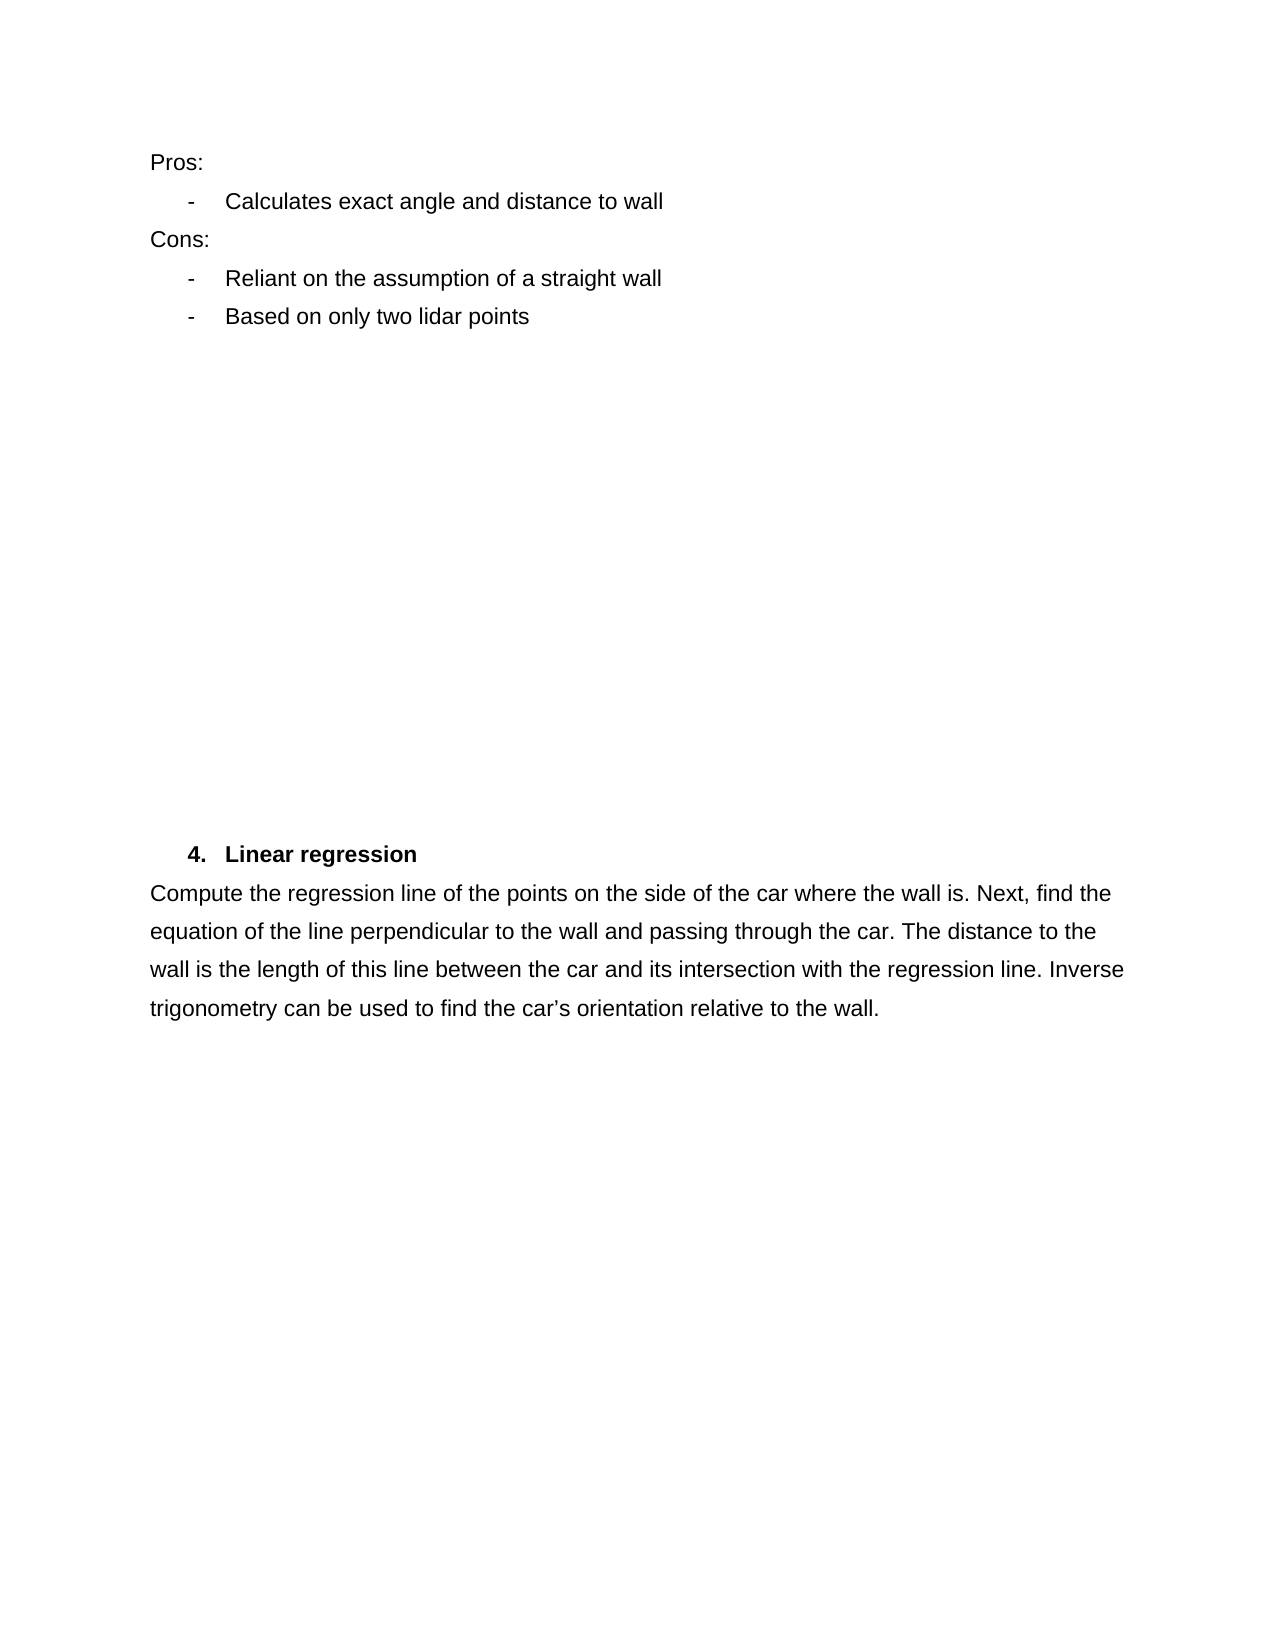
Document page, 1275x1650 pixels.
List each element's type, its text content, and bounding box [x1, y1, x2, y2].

text Pros: [150, 150, 1125, 176]
text Compute the regression line of the points on the side of the car where the wall is. Next, find the equation of the line perpendicular to the wall and passing through the car. The distance to the wall is the length of this line between the car and its intersection with the regression line. Inverse trigonometry can be used to find the car’s orientation relative to the wall. [150, 880, 1125, 1021]
list Based on only two lidar points [187, 304, 1125, 329]
list Reliant on the assumption of a straight wall [187, 265, 1125, 291]
text Cons: [150, 227, 1125, 252]
list Linear regression [187, 842, 1125, 867]
list Calculates exact angle and distance to wall [187, 188, 1125, 214]
